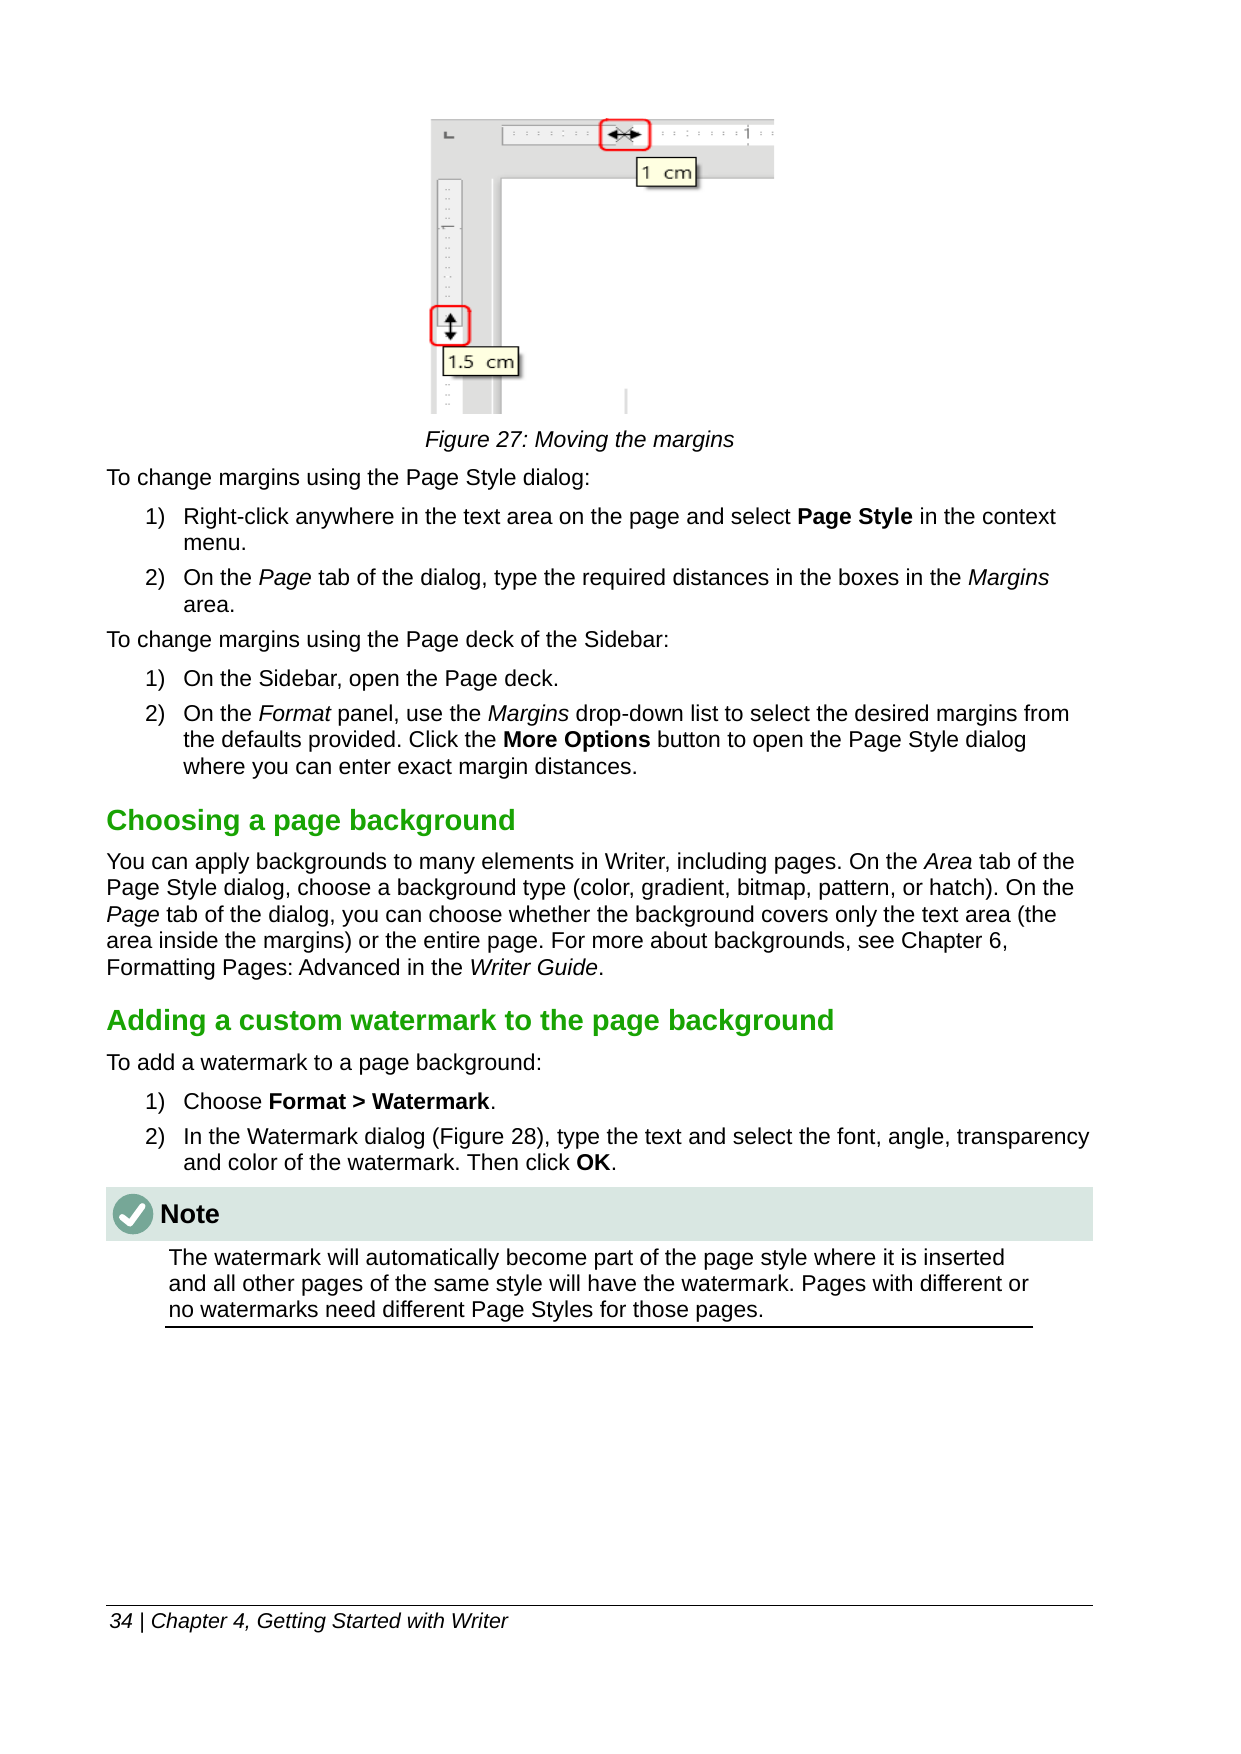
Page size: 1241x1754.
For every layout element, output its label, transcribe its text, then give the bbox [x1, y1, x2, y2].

subtitle Adding a custom watermark to the page background [106, 1003, 1093, 1037]
text To change margins using the Page deck of the Sidebar: [106, 626, 1093, 652]
text The watermark will automatically become part of the page style where it is inserted and all other pages of the same style will have the watermark. Pages with different or no watermarks need different Page Styles for those pages. [165, 1241, 1033, 1326]
list On the Format panel, use the Margins drop-down list to select the desired margins from the defaults provided. Click the More Options button to open the Page Style dialog where you can enter exact margin distances. [165, 700, 1093, 779]
subtitle Choosing a page background [106, 803, 1093, 836]
text To change margins using the Page Style dialog: [106, 464, 1093, 490]
text To add a watermark to a page background: [106, 1049, 1093, 1075]
picture [424, 118, 775, 414]
list Choose Format > Watermark. [165, 1088, 1093, 1114]
list In the Watermark dialog (Figure 28), type the text and select the font, angle, transparency and color of the watermark. Then click OK. [165, 1123, 1093, 1176]
list On the Sidebar, open the Page deck. [165, 665, 1093, 691]
list On the Page tab of the dialog, type the required distances in the boxes in the Margins area. [165, 564, 1093, 617]
text Figure 27: Moving the margins [425, 426, 774, 452]
list Right-click anywhere in the text area on the page and select Page Style in the context menu. [165, 503, 1093, 556]
subtitle Note [106, 1187, 1093, 1241]
text You can apply backgrounds to many elements in Writer, including pages. On the Area tab of the Page Style dialog, choose a background type (color, gradient, bitmap, pattern, or hatch). On the Page tab of the dialog, you can choose whether the background covers only the text area (the area inside the margins) or the entire page. For more about backgrounds, see Chapter 6, Formatting Pages: Advanced in the Writer Guide. [106, 848, 1093, 980]
